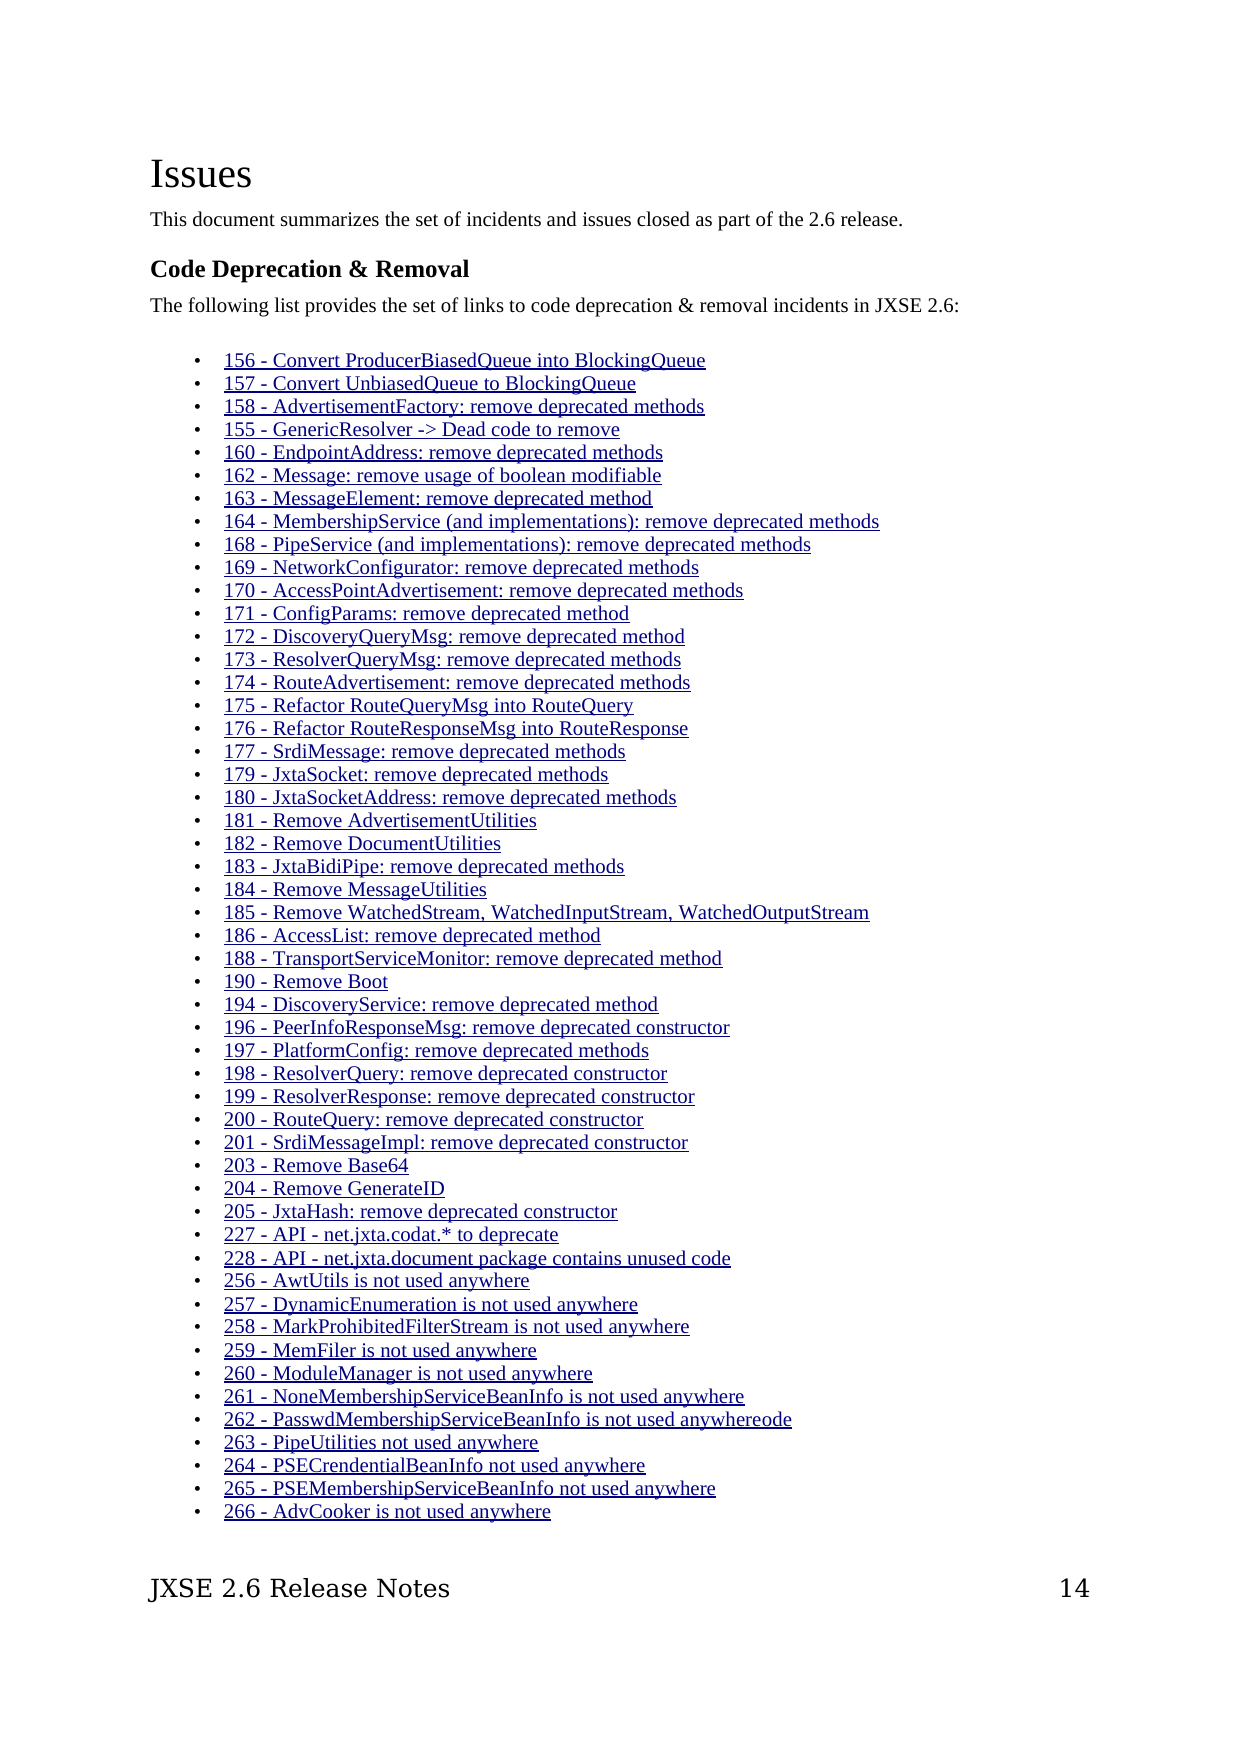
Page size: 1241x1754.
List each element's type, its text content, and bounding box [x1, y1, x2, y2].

list 155 - GenericResolver -> Dead code to remove [194, 418, 1090, 441]
list 156 - Convert ProducerBiasedQueue into BlockingQueue [194, 348, 1090, 372]
list 176 - Refactor RouteResponseMsg into RouteResponse [194, 717, 1090, 740]
list 194 - DiscoveryService: remove deprecated method [194, 993, 1090, 1016]
list 262 - PasswdMembershipServiceBeanInfo is not used anywhereode [194, 1407, 1090, 1431]
list 190 - Remove Boot [194, 970, 1090, 993]
list 185 - Remove WatchedStream, WatchedInputStream, WatchedOutputStream [194, 901, 1090, 924]
list 188 - TransportServiceMonitor: remove deprecated method [194, 947, 1090, 970]
list 258 - MarkProhibitedFilterStream is not used anywhere [194, 1315, 1090, 1338]
list 170 - AccessPointAdvertisement: remove deprecated methods [194, 579, 1090, 602]
text The following list provides the set of links to code deprecation & removal incidents in JXSE 2.6: [150, 294, 1090, 317]
list 177 - SrdiMessage: remove deprecated methods [194, 740, 1090, 763]
list 205 - JxtaHash: remove deprecated constructor [194, 1200, 1090, 1223]
list 162 - Message: remove usage of boolean modifiable [194, 464, 1090, 487]
list 172 - DiscoveryQueryMsg: remove deprecated method [194, 625, 1090, 648]
text Issues [150, 150, 1090, 196]
list 266 - AdvCooker is not used anywhere [194, 1499, 1090, 1523]
list 260 - ModuleManager is not used anywhere [194, 1361, 1090, 1384]
list 201 - SrdiMessageImpl: remove deprecated constructor [194, 1131, 1090, 1154]
list 263 - PipeUtilities not used anywhere [194, 1431, 1090, 1453]
list 168 - PipeService (and implementations): remove deprecated methods [194, 533, 1090, 556]
list 182 - Remove DocumentUtilities [194, 832, 1090, 855]
list 196 - PeerInfoResponseMsg: remove deprecated constructor [194, 1016, 1090, 1039]
list 183 - JxtaBidiPipe: remove deprecated methods [194, 855, 1090, 878]
list 171 - ConfigParams: remove deprecated method [194, 602, 1090, 625]
list 179 - JxtaSocket: remove deprecated methods [194, 763, 1090, 786]
list 175 - Refactor RouteQueryMsg into RouteQuery [194, 694, 1090, 717]
list 174 - RouteAdvertisement: remove deprecated methods [194, 671, 1090, 694]
list 158 - AdvertisementFactory: remove deprecated methods [194, 394, 1090, 418]
list 197 - PlatformConfig: remove deprecated methods [194, 1039, 1090, 1062]
list 186 - AccessList: remove deprecated method [194, 924, 1090, 947]
list 199 - ResolverResponse: remove deprecated constructor [194, 1085, 1090, 1108]
list 265 - PSEMembershipServiceBeanInfo not used anywhere [194, 1477, 1090, 1499]
list 160 - EndpointAddress: remove deprecated methods [194, 441, 1090, 464]
list 228 - API - net.jxta.document package contains unused code [194, 1246, 1090, 1269]
list 257 - DynamicEnumeration is not used anywhere [194, 1292, 1090, 1315]
list 256 - AwtUtils is not used anywhere [194, 1269, 1090, 1292]
list 181 - Remove AdvertisementUtilities [194, 809, 1090, 832]
list 204 - Remove GenerateID [194, 1177, 1090, 1200]
list 164 - MembershipService (and implementations): remove deprecated methods [194, 510, 1090, 533]
list 264 - PSECrendentialBeanInfo not used anywhere [194, 1453, 1090, 1477]
list 203 - Remove Base64 [194, 1154, 1090, 1177]
list 259 - MemFiler is not used anywhere [194, 1338, 1090, 1361]
list 173 - ResolverQueryMsg: remove deprecated methods [194, 648, 1090, 671]
list 227 - API - net.jxta.codat.* to deprecate [194, 1223, 1090, 1246]
text This document summarizes the set of incidents and issues closed as part of the 2.6 release. [150, 208, 1090, 231]
list 198 - ResolverQuery: remove deprecated constructor [194, 1062, 1090, 1085]
list 157 - Convert UnbiasedQueue to BlockingQueue [194, 372, 1090, 394]
list 180 - JxtaSocketAddress: remove deprecated methods [194, 786, 1090, 809]
list 169 - NetworkConfigurator: remove deprecated methods [194, 556, 1090, 579]
list 261 - NoneMembershipServiceBeanInfo is not used anywhere [194, 1384, 1090, 1407]
text Code Deprecation & Removal [150, 255, 1090, 282]
list 163 - MessageElement: remove deprecated method [194, 487, 1090, 510]
list 184 - Remove MessageUtilities [194, 878, 1090, 901]
list 200 - RouteQuery: remove deprecated constructor [194, 1108, 1090, 1131]
